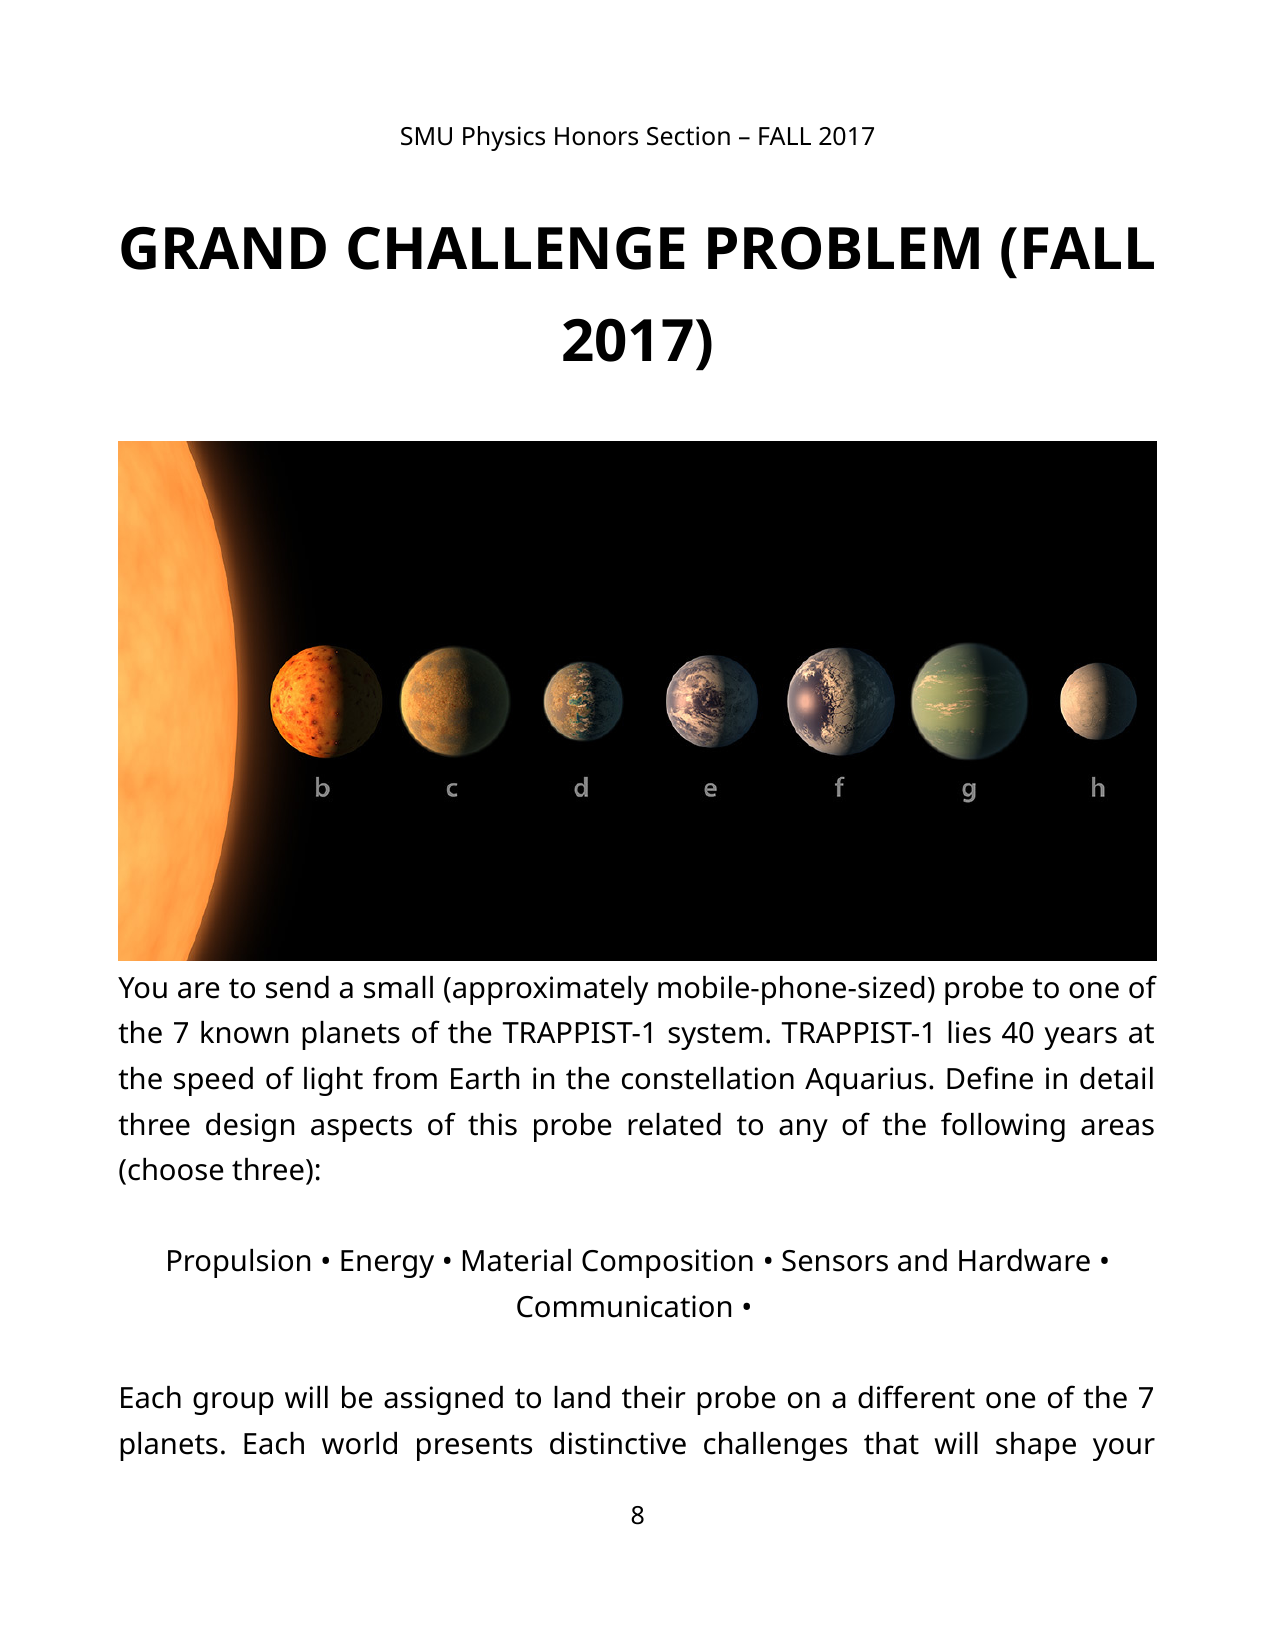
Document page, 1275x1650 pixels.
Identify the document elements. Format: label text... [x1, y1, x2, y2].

title GRAND CHALLENGE PROBLEM (FALL 2017) [118, 207, 1157, 378]
text Each group will be assigned to land their probe on a different one of the 7 planets. Each world presents distinctive challenges that will shape your [118, 1377, 1157, 1463]
text Propulsion • Energy • Material Composition • Sensors and Hardware • Communication • [118, 1241, 1157, 1326]
text You are to send a small (approximately mobile-phone-sized) probe to one of the 7 known planets of the TRAPPIST-1 system. TRAPPIST-1 lies 40 years at the speed of light from Earth in the constellation Aquarius. Define in detail three design aspects of this probe related to any of the following areas (choose three): [118, 961, 1157, 1189]
picture [118, 441, 1157, 961]
